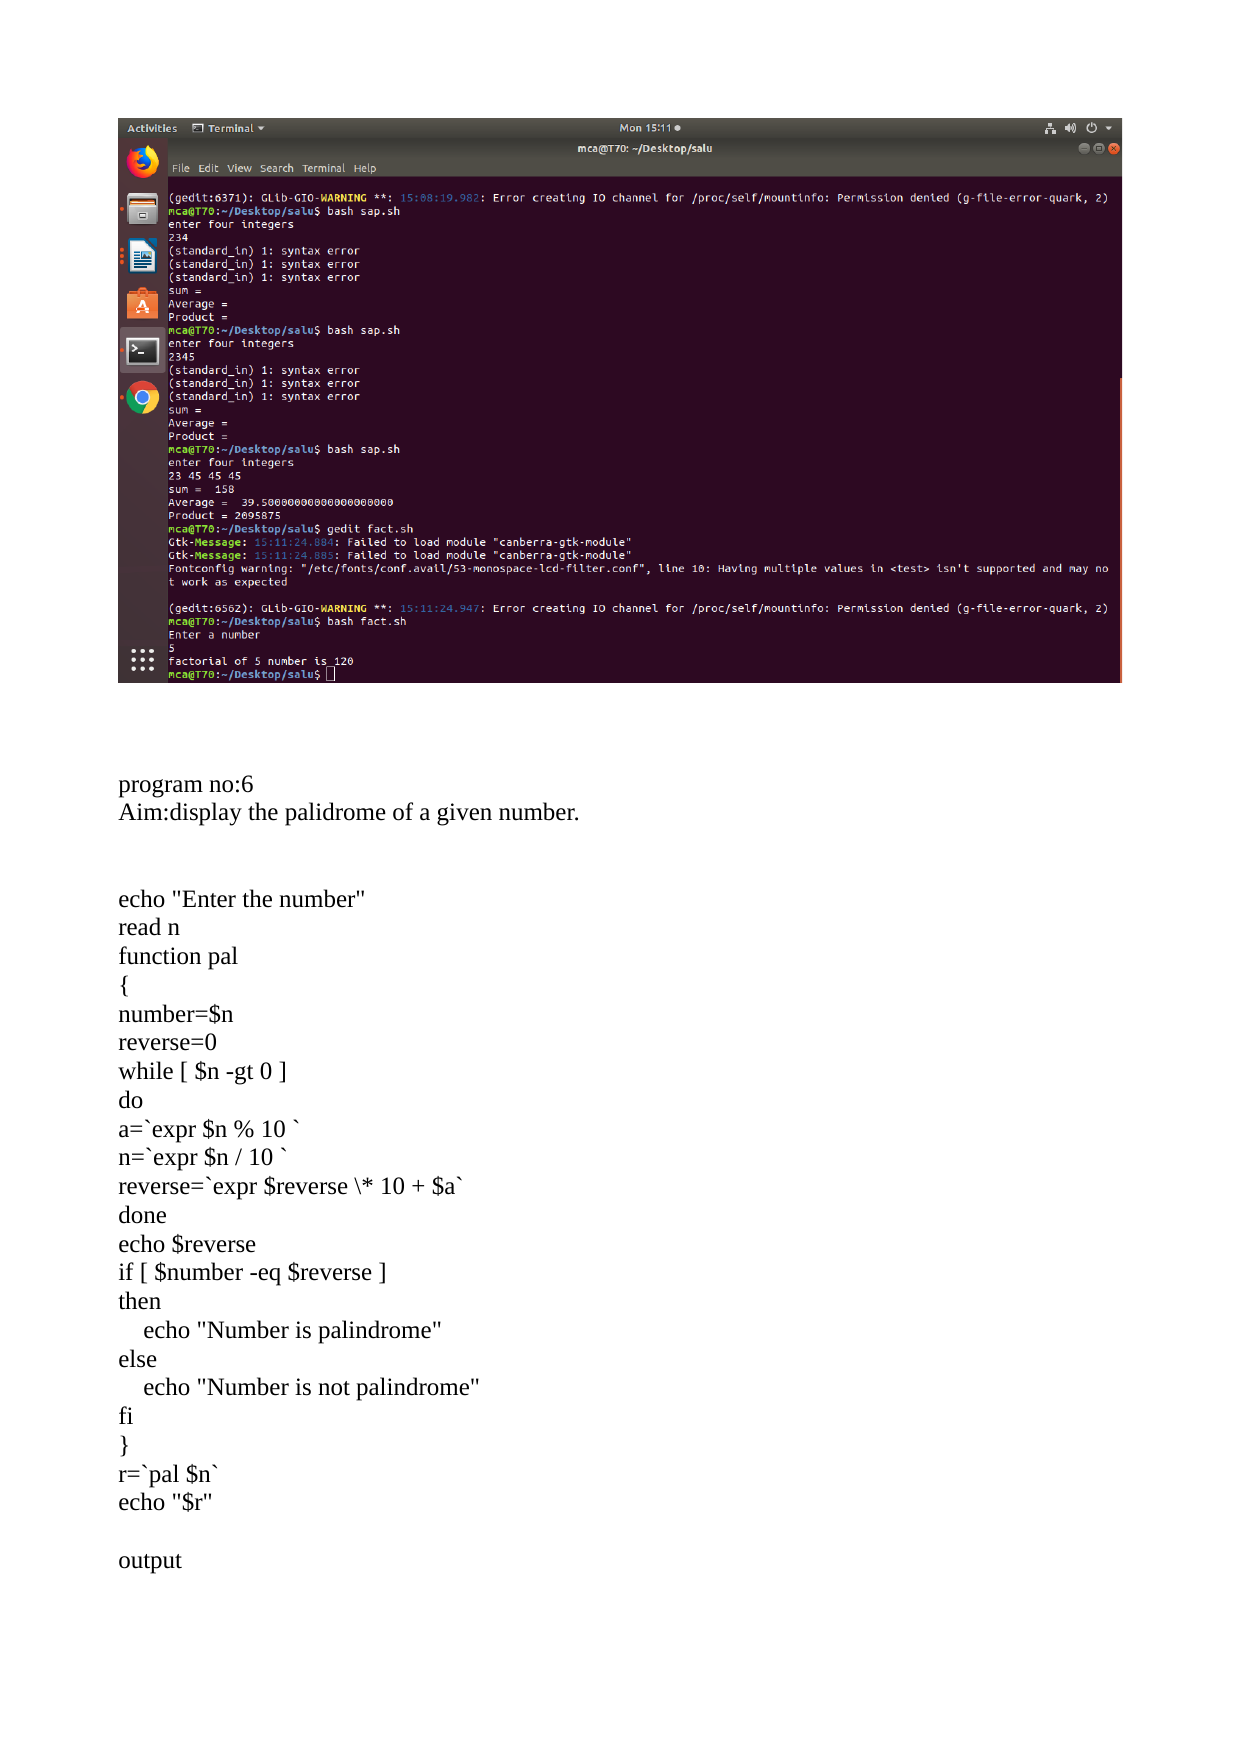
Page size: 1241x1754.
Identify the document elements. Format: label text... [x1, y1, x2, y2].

text { [118, 970, 1122, 999]
text else [118, 1344, 1122, 1372]
text reverse=0 [118, 1027, 1122, 1056]
text a=`expr $n % 10 ` [118, 1114, 1122, 1142]
text function pal [118, 941, 1122, 970]
text output [118, 1545, 1122, 1574]
picture [118, 118, 1123, 683]
text echo "Number is palindrome" [118, 1315, 1122, 1344]
text echo "$r" [118, 1487, 1122, 1516]
text Aim:display the palidrome of a given number. [118, 797, 1122, 826]
text r=`pal $n` [118, 1459, 1122, 1487]
text } [118, 1430, 1122, 1459]
text echo $reverse [118, 1229, 1122, 1257]
text while [ $n -gt 0 ] [118, 1056, 1122, 1085]
text number=$n [118, 999, 1122, 1027]
text done [118, 1200, 1122, 1229]
text n=`expr $n / 10 ` [118, 1142, 1122, 1171]
text echo "Enter the number" [118, 884, 1122, 912]
text program no:6 [118, 769, 1122, 797]
text fi [118, 1401, 1122, 1430]
text then [118, 1286, 1122, 1315]
text echo "Number is not palindrome" [118, 1372, 1122, 1401]
text read n [118, 912, 1122, 941]
text if [ $number -eq $reverse ] [118, 1257, 1122, 1286]
text reverse=`expr $reverse \* 10 + $a` [118, 1171, 1122, 1200]
text do [118, 1085, 1122, 1114]
